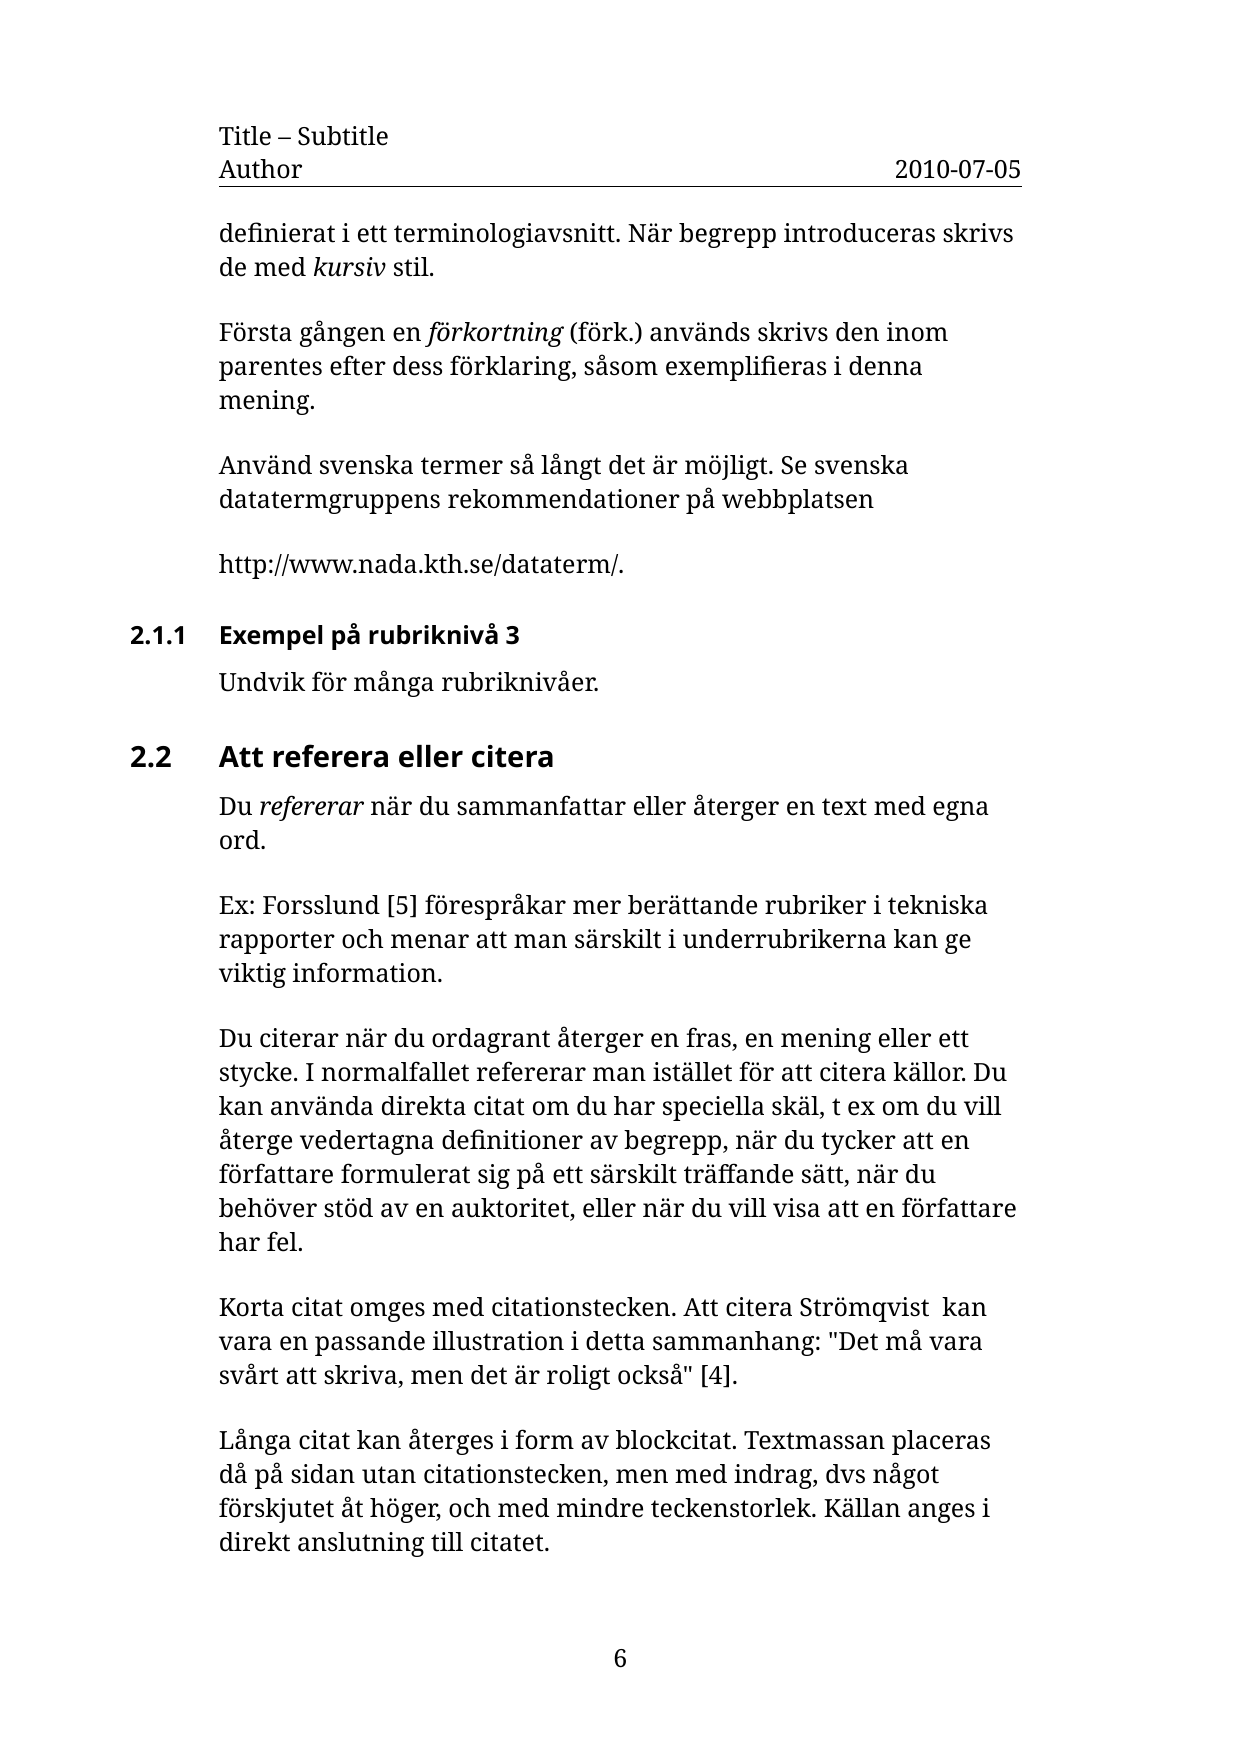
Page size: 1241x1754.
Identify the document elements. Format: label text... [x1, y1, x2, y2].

text Du citerar när du ordagrant återger en fras, en mening eller ett stycke. I normalfallet refererar man istället för att citera källor. Du kan använda direkta citat om du har speciella skäl, t ex om du vill återge vedertagna definitioner av begrepp, när du tycker att en författare formulerat sig på ett särskilt träffande sätt, när du behöver stöd av en auktoritet, eller när du vill visa att en författare har fel. [218, 1021, 1022, 1259]
subtitle Att referera eller citera [130, 736, 1022, 776]
text http://www.nada.kth.se/dataterm/. [218, 547, 1022, 581]
text Du refererar när du sammanfattar eller återger en text med egna ord. [218, 789, 1022, 857]
text Långa citat kan återges i form av blockcitat. Textmassan placeras då på sidan utan citationstecken, men med indrag, dvs något förskjutet åt höger, och med mindre teckenstorlek. Källan anges i direkt anslutning till citatet. [218, 1423, 1022, 1559]
subtitle Exempel på rubriknivå 3 [130, 618, 1022, 652]
text Korta citat omges med citationstecken. Att citera Strömqvist kan vara en passande illustration i detta sammanhang: "Det må vara svårt att skriva, men det är roligt också" [4]. [218, 1290, 1022, 1392]
text Undvik för många rubriknivåer. [218, 665, 1022, 699]
text Ex: Forsslund [5] förespråkar mer berättande rubriker i tekniska rapporter och menar att man särskilt i underrubrikerna kan ge viktig information. [218, 888, 1022, 990]
text Första gången en förkortning (förk.) används skrivs den inom parentes efter dess förklaring, såsom exemplifieras i denna mening. [218, 315, 1022, 417]
text Använd svenska termer så långt det är möjligt. Se svenska datatermgruppens rekommendationer på webbplatsen [218, 448, 1022, 516]
text definierat i ett terminologiavsnitt. När begrepp introduceras skrivs de med kursiv stil. [218, 216, 1022, 284]
